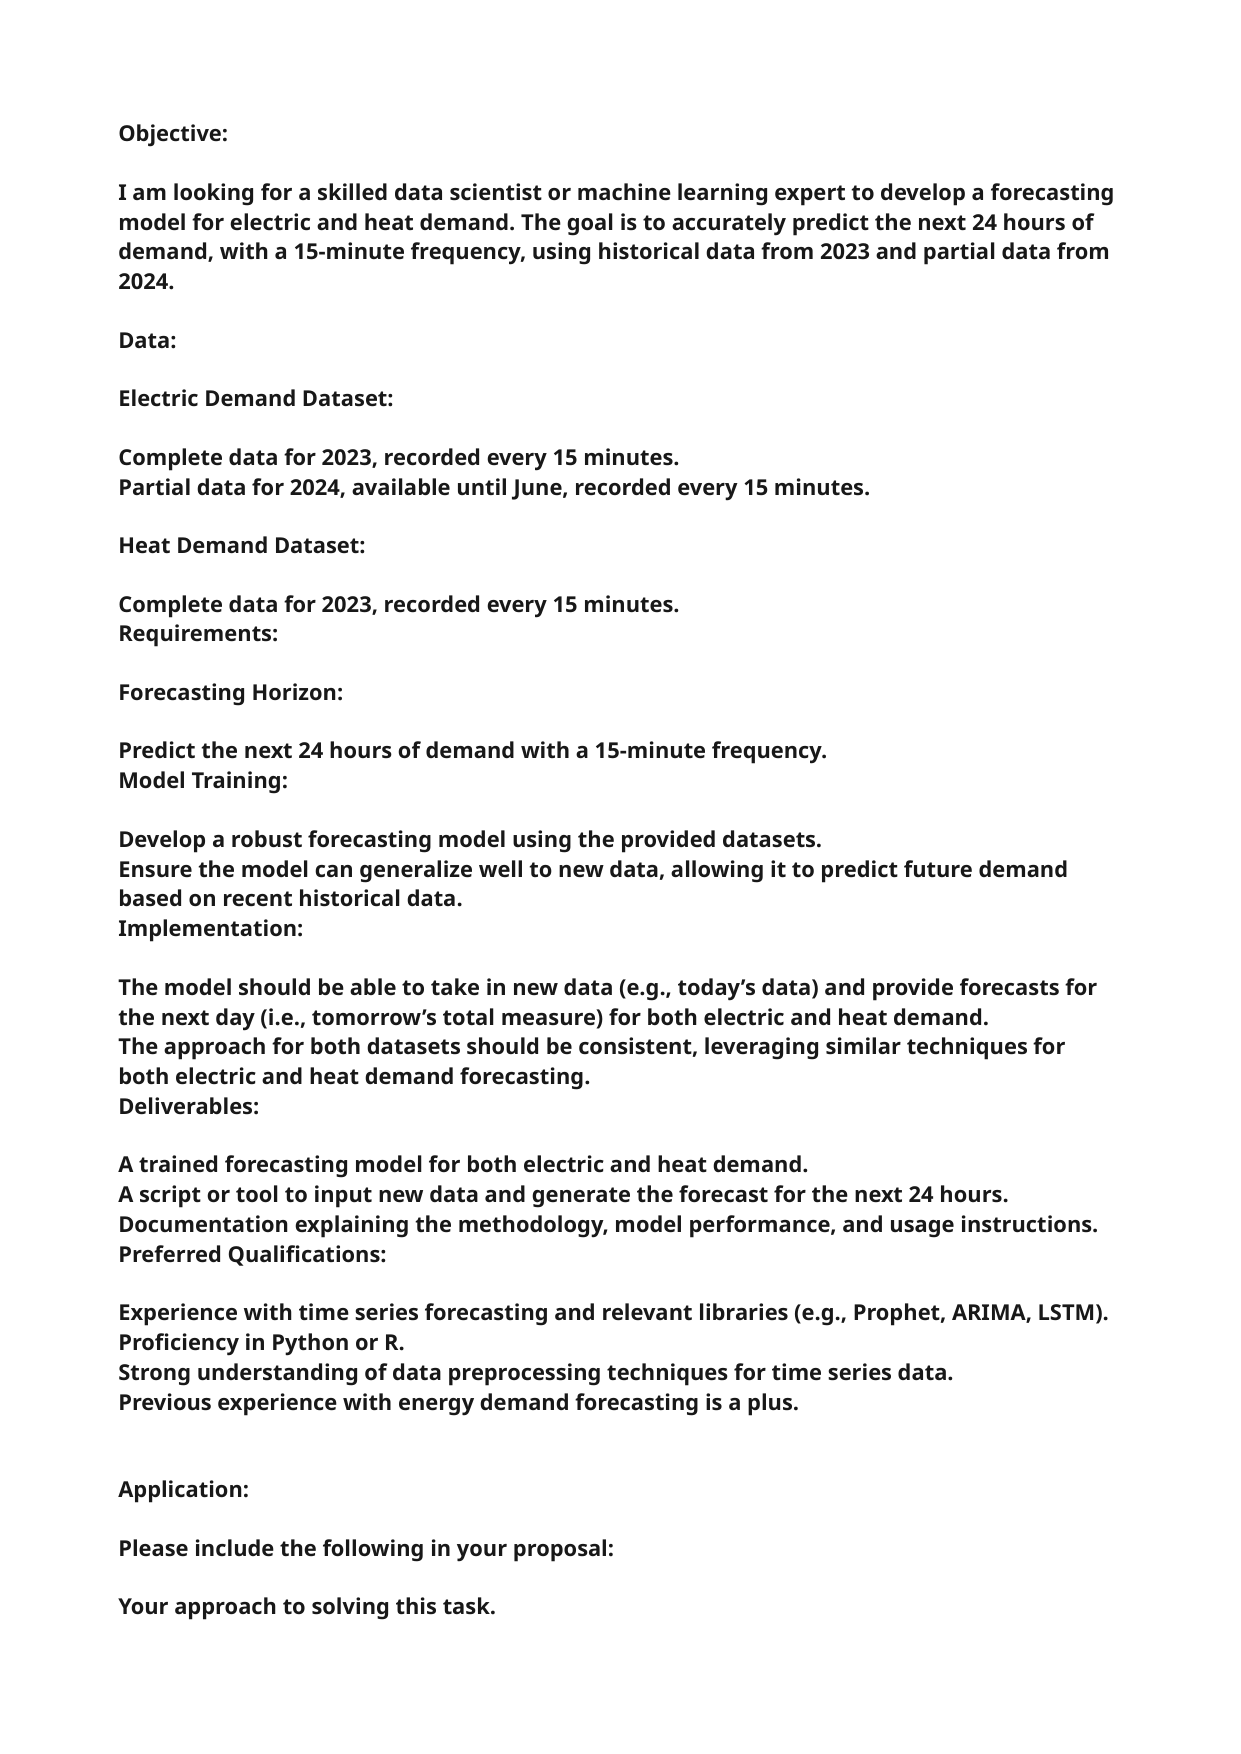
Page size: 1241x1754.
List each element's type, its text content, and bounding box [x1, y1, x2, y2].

text Objective: I am looking for a skilled data scientist or machine learning expert to develop a forecasting model for electric and heat demand. The goal is to accurately predict the next 24 hours of demand, with a 15-minute frequency, using historical data from 2023 and partial data from 2024. Data: Electric Demand Dataset: Complete data for 2023, recorded every 15 minutes. Partial data for 2024, available until June, recorded every 15 minutes. Heat Demand Dataset: Complete data for 2023, recorded every 15 minutes. Requirements: Forecasting Horizon: Predict the next 24 hours of demand with a 15-minute frequency. Model Training: Develop a robust forecasting model using the provided datasets. Ensure the model can generalize well to new data, allowing it to predict future demand based on recent historical data. Implementation: The model should be able to take in new data (e.g., today’s data) and provide forecasts for the next day (i.e., tomorrow’s total measure) for both electric and heat demand. The approach for both datasets should be consistent, leveraging similar techniques for both electric and heat demand forecasting. Deliverables: A trained forecasting model for both electric and heat demand. A script or tool to input new data and generate the forecast for the next 24 hours. Documentation explaining the methodology, model performance, and usage instructions. Preferred Qualifications: Experience with time series forecasting and relevant libraries (e.g., Prophet, ARIMA, LSTM). Proficiency in Python or R. Strong understanding of data preprocessing techniques for time series data. Previous experience with energy demand forecasting is a plus. Application: Please include the following in your proposal: Your approach to solving this task. [118, 118, 1122, 1621]
